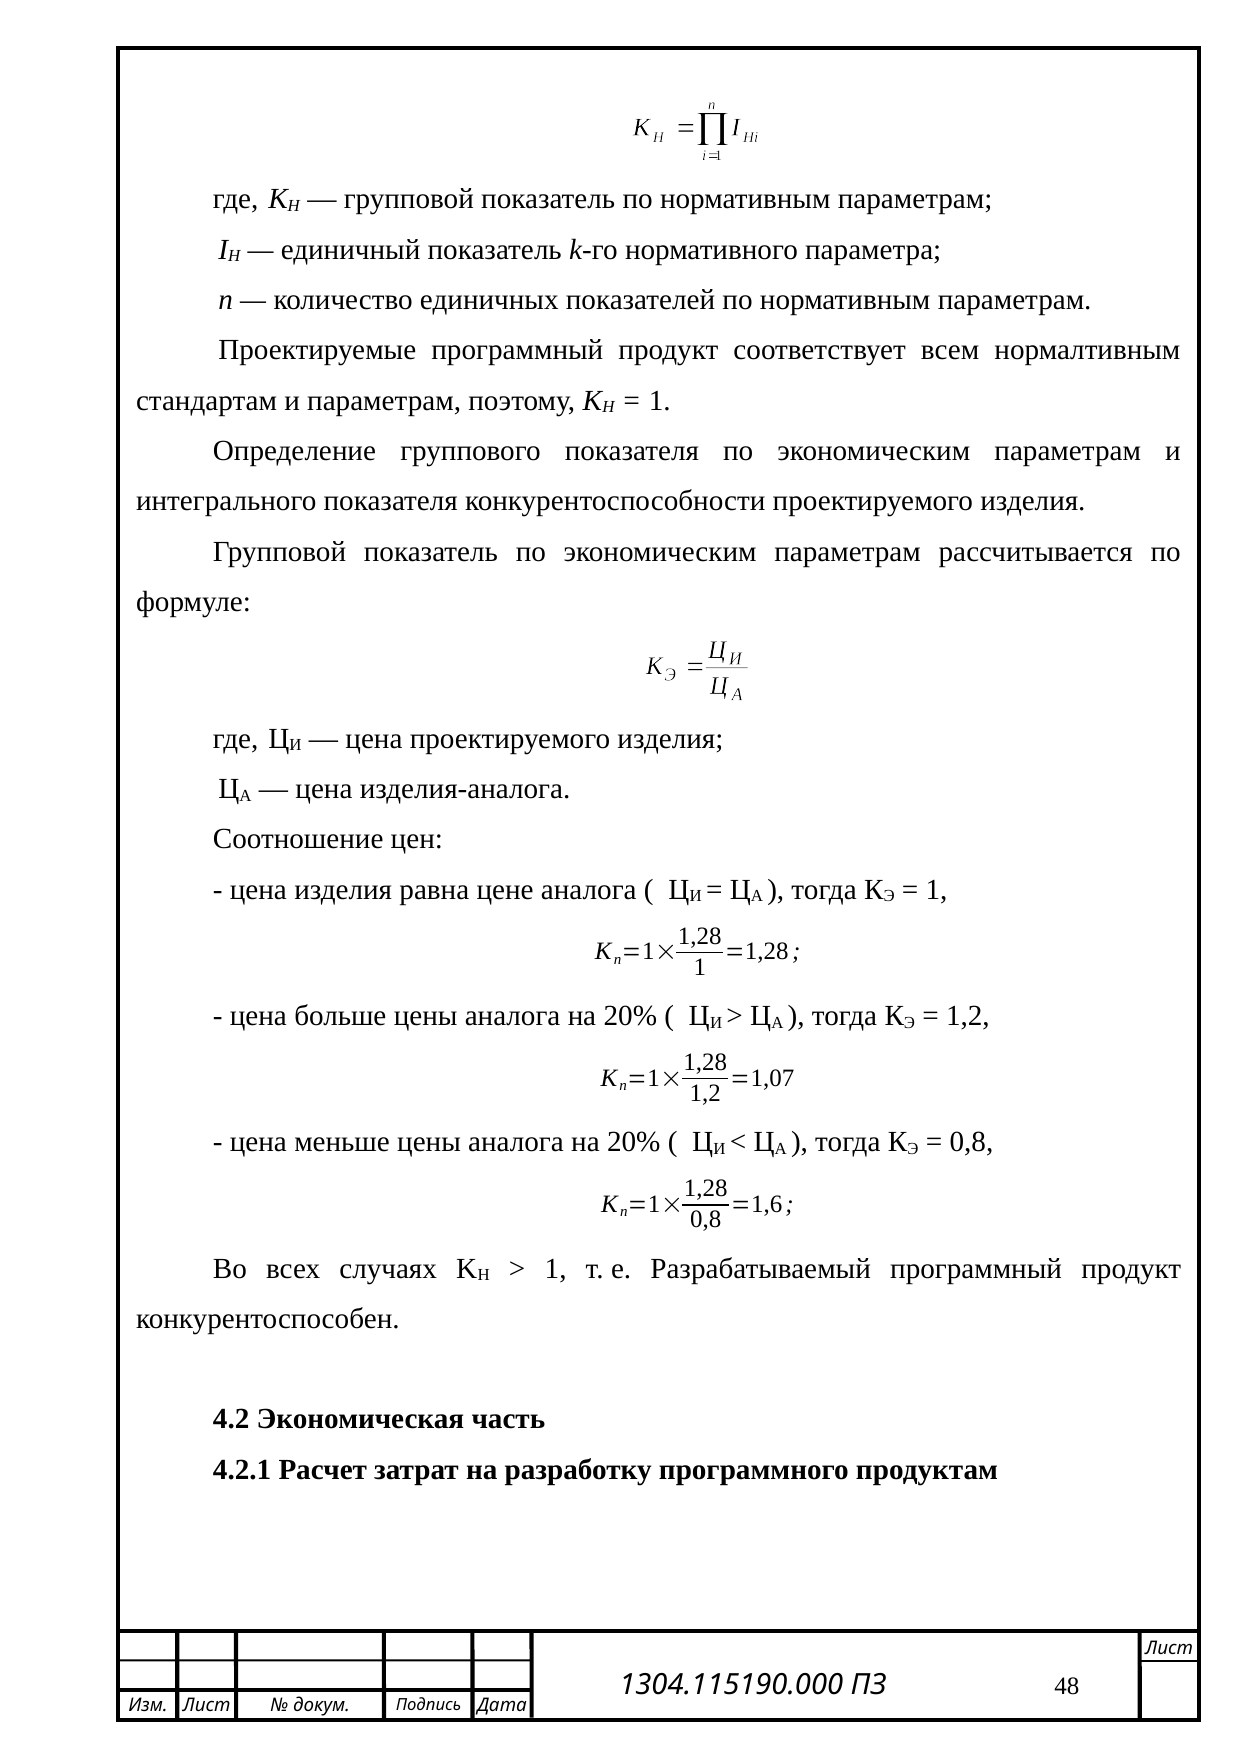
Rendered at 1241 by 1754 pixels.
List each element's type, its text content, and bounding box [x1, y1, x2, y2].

text - цена меньше цены аналога на 20% ( ЦИ < ЦА ), тогда КЭ = 0,8, [136, 1124, 1181, 1158]
text Соотношение цен: [136, 822, 1181, 855]
text где, ЦИ — цена проектируемого изделия; [136, 721, 1181, 754]
text Проектируемые программный продукт соответствует всем нормалтивным стандартам и параметрам, поэтому, KH = 1. [136, 332, 1181, 416]
text Определение группового показателя по экономическим параметрам и интегрального показателя конкурентоспособности проектируемого изделия. [136, 433, 1181, 517]
text где, КН — групповой показатель по нормативным параметрам; [136, 181, 1181, 215]
text - цена изделия равна цене аналога ( ЦИ = ЦА ), тогда КЭ = 1, [136, 872, 1181, 906]
text - цена больше цены аналога на 20% ( ЦИ > ЦА ), тогда КЭ = 1,2, [136, 998, 1181, 1032]
text 4.2 Экономическая часть [136, 1402, 1181, 1435]
text Во всех случаях KH > 1, т. е. Разрабатываемый программный продукт конкурентоспособен. [136, 1251, 1181, 1334]
text ЦА — цена изделия-аналога. [136, 771, 1181, 805]
text 4.2.1 Расчет затрат на разработку программного продуктам [136, 1452, 1181, 1486]
text n — количество единичных показателей по нормативным параметрам. [136, 282, 1181, 316]
text IH — единичный показатель k-го нормативного параметра; [136, 232, 1181, 265]
text Групповой показатель по экономическим параметрам рассчитывается по формуле: [136, 534, 1181, 617]
